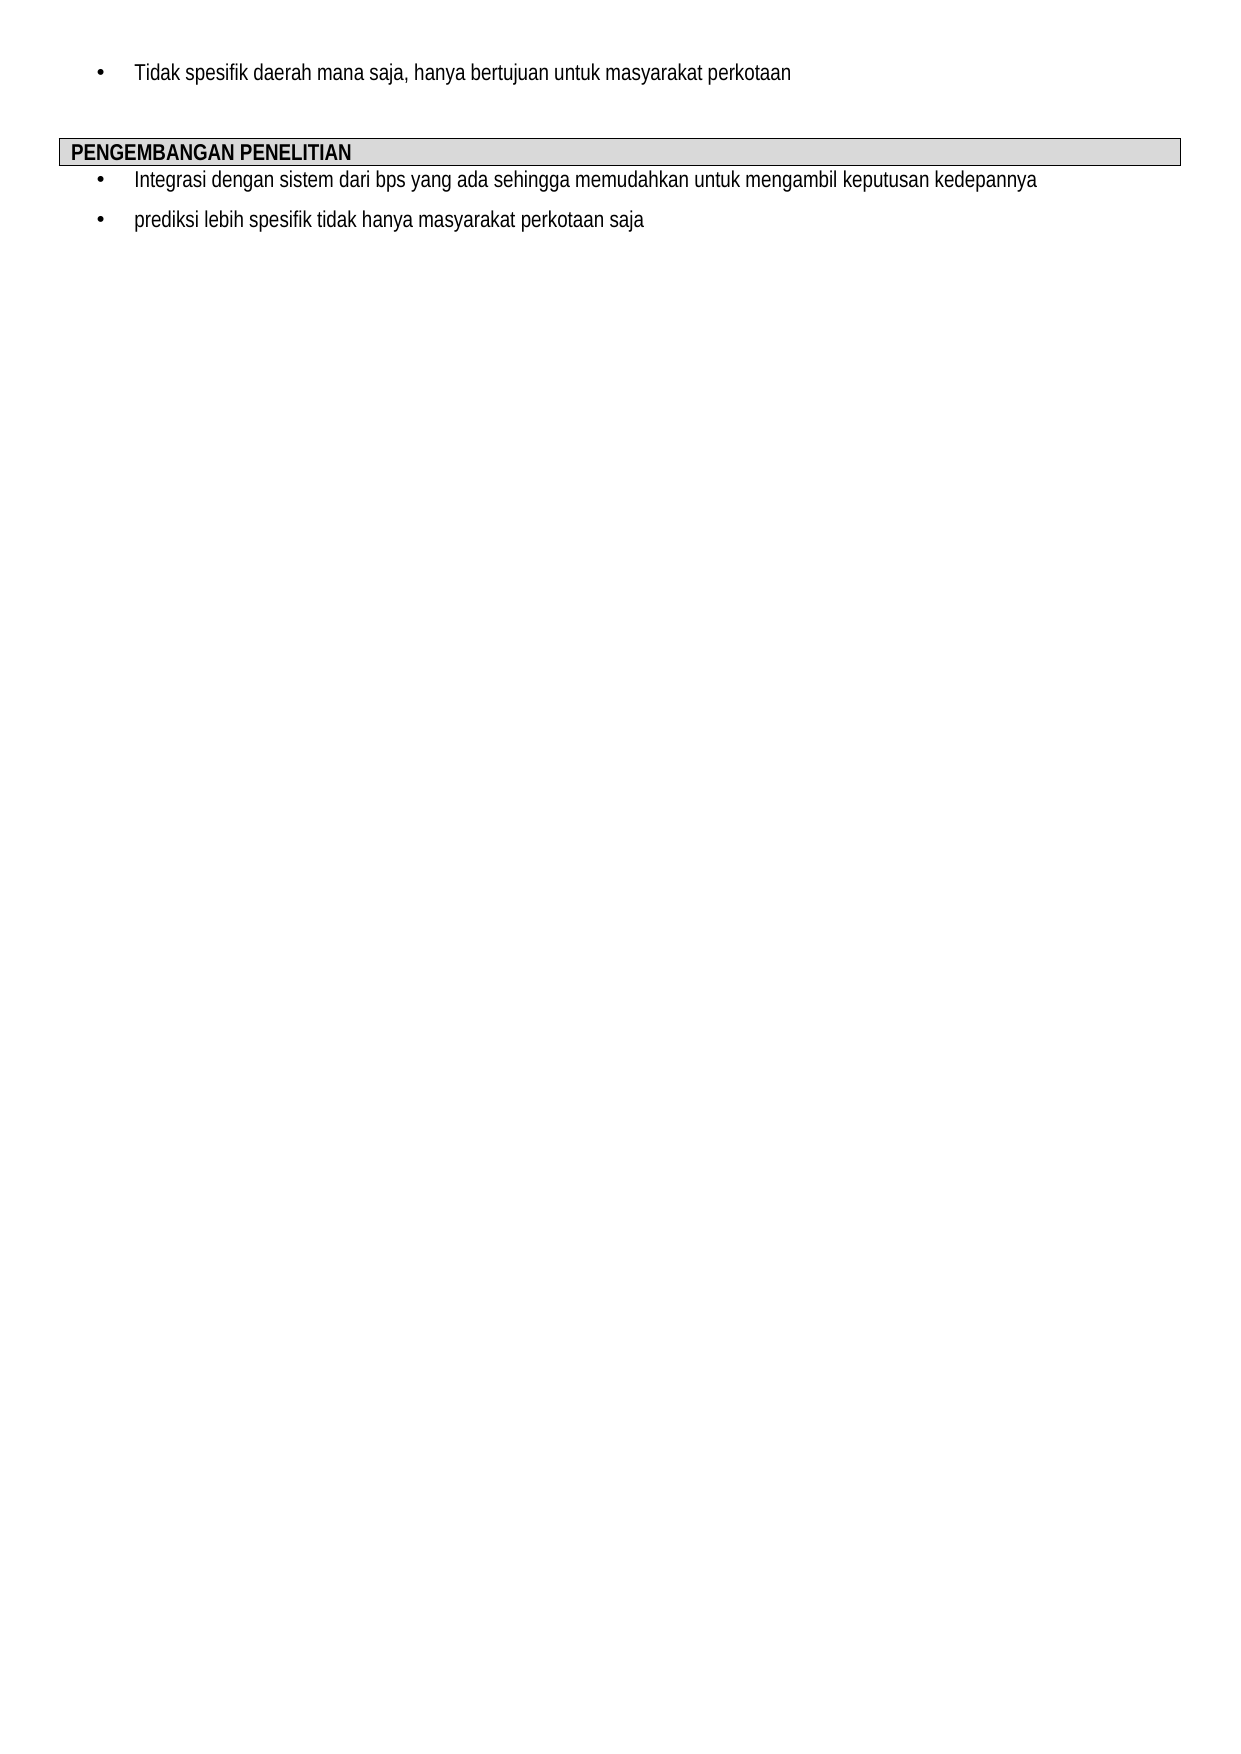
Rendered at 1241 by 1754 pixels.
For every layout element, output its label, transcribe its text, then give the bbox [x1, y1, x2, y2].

list Tidak spesifik daerah mana saja, hanya bertujuan untuk masyarakat perkotaan [97, 59, 1181, 85]
list prediksi lebih spesifik tidak hanya masyarakat perkotaan saja [97, 206, 1181, 232]
list Integrasi dengan sistem dari bps yang ada sehingga memudahkan untuk mengambil keputusan kedepannya [97, 166, 1181, 193]
table_header PENGEMBANGAN PENELITIAN [60, 139, 1180, 165]
